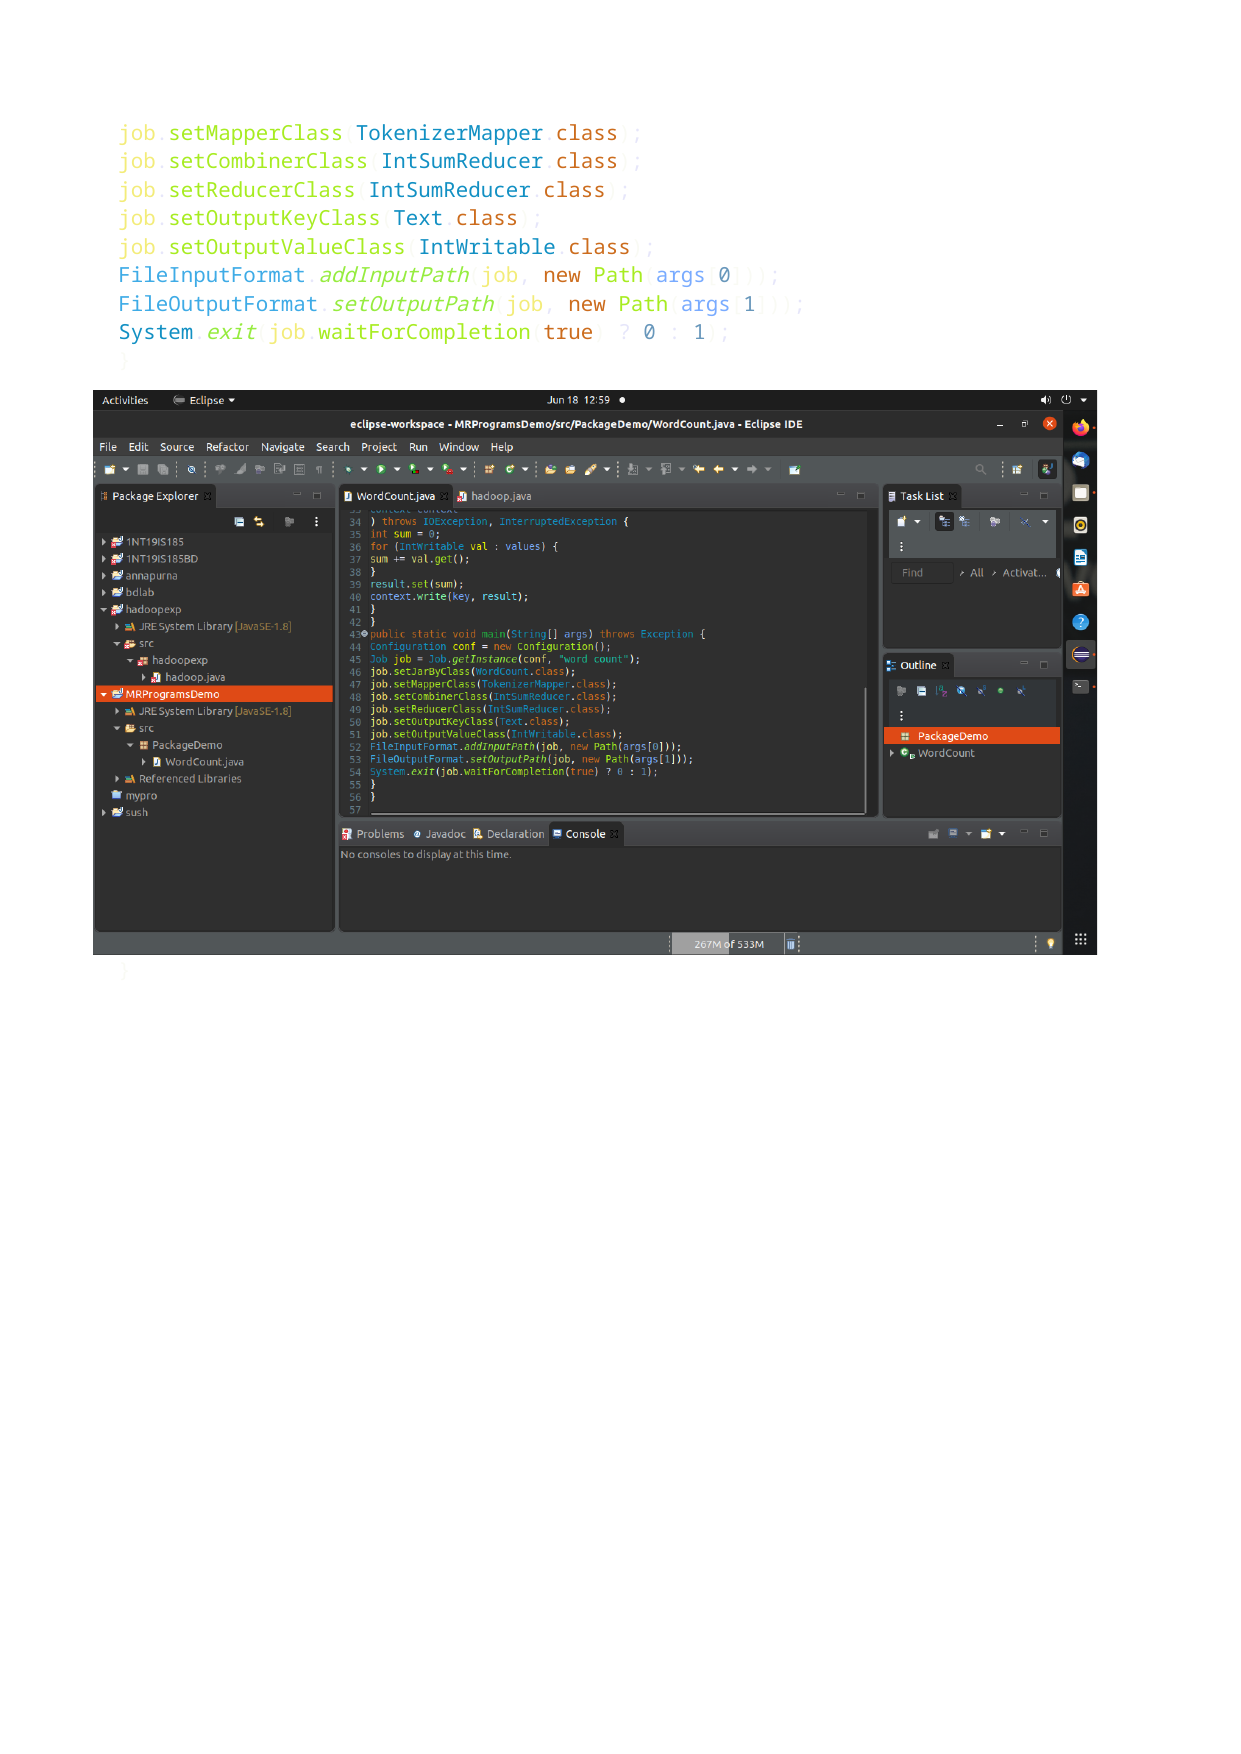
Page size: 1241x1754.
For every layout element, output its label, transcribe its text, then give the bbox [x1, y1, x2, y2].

text System.exit(job.waitForCompletion(true) ? 0 : 1); [118, 317, 1122, 346]
picture [93, 390, 1098, 955]
text job.setMapperClass(TokenizerMapper.class); [118, 118, 1122, 147]
text job.setCombinerClass(IntSumReducer.class); [118, 147, 1122, 175]
text job.setReducerClass(IntSumReducer.class); [118, 175, 1122, 203]
text FileOutputFormat.setOutputPath(job, new Path(args[1])); [118, 289, 1122, 317]
text } [118, 346, 1122, 374]
text } [118, 374, 1122, 983]
text job.setOutputValueClass(IntWritable.class); [118, 232, 1122, 260]
text FileInputFormat.addInputPath(job, new Path(args[0])); [118, 260, 1122, 289]
text job.setOutputKeyClass(Text.class); [118, 203, 1122, 232]
